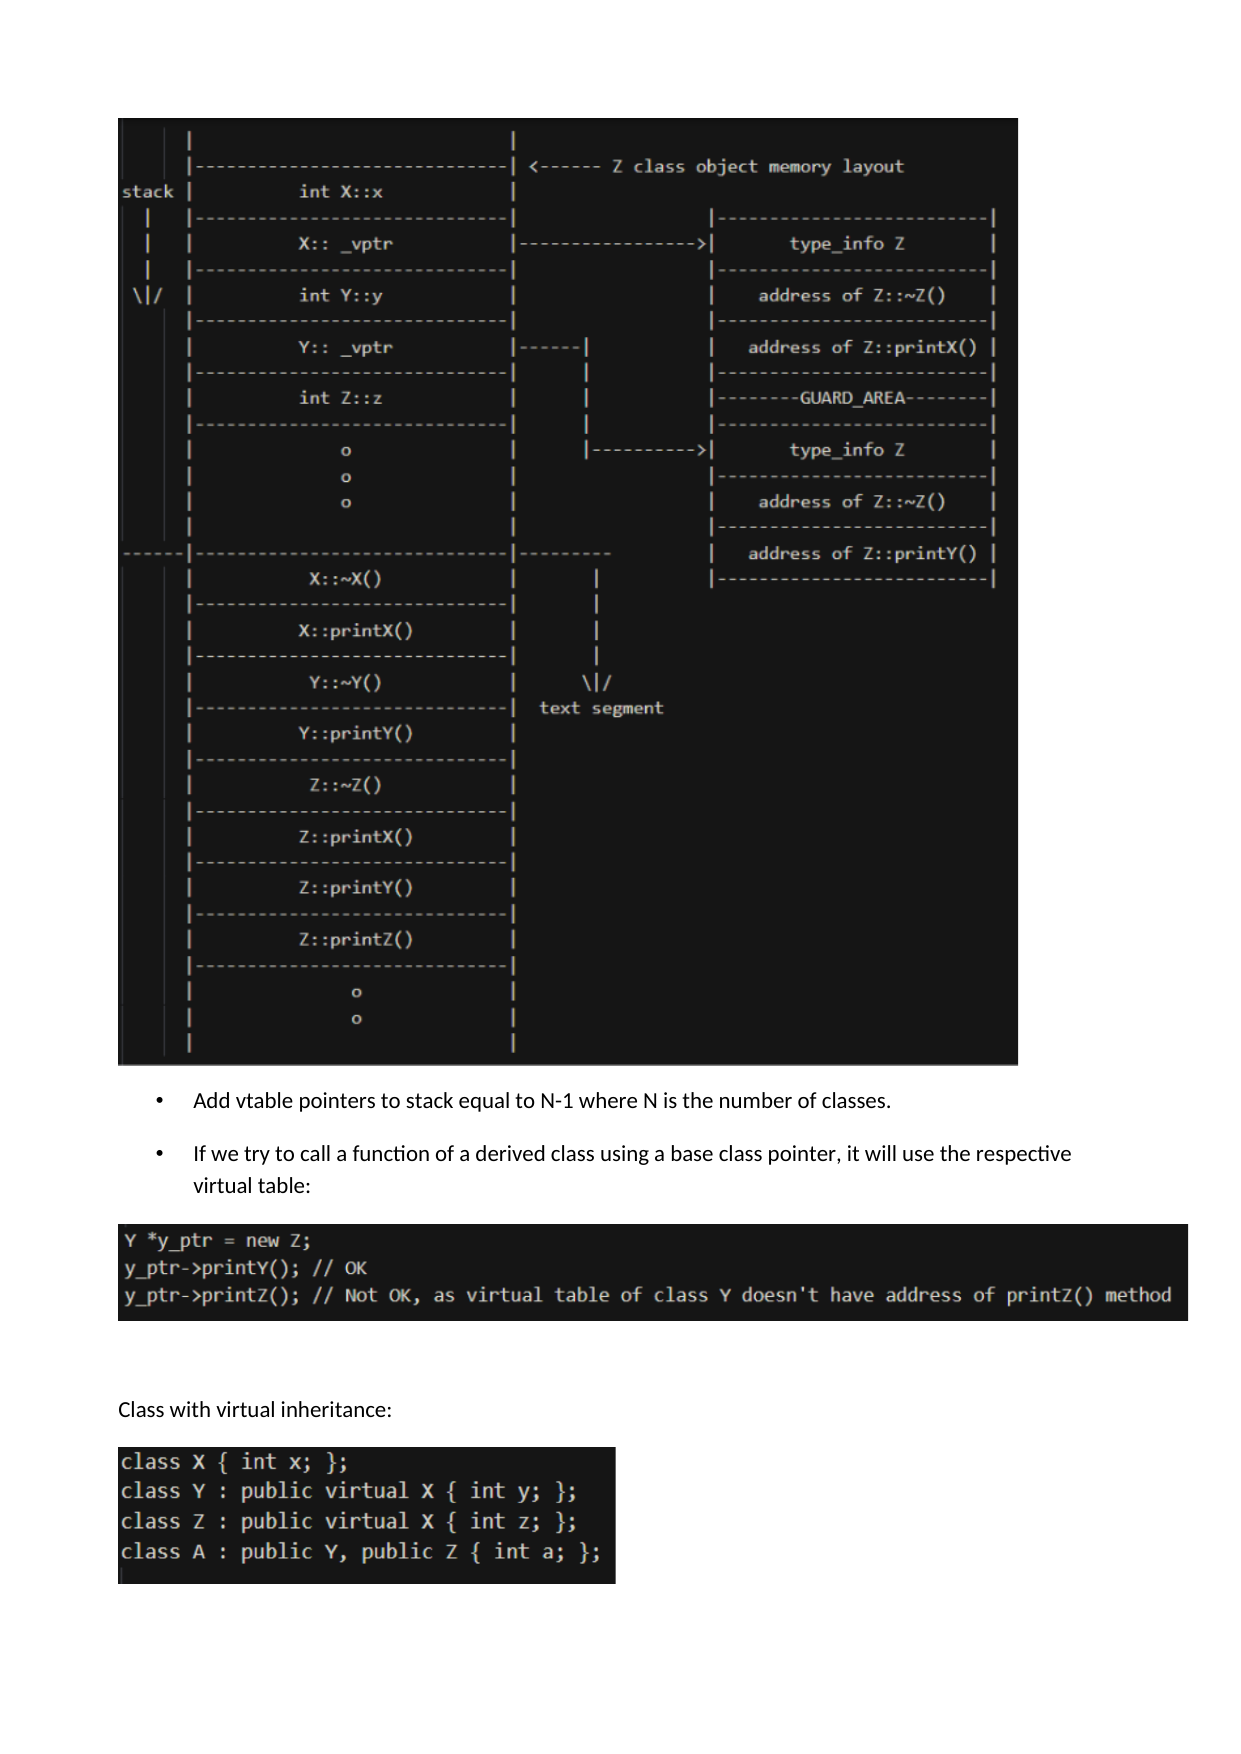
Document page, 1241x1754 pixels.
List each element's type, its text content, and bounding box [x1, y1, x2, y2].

list If we try to call a function of a derived class using a base class pointer, it will use the respective virtual table: [156, 1139, 1122, 1200]
text Class with virtual inheritance: [118, 1395, 1122, 1423]
list Add vtable pointers to stack equal to N-1 where N is the number of classes. [156, 1086, 1122, 1114]
